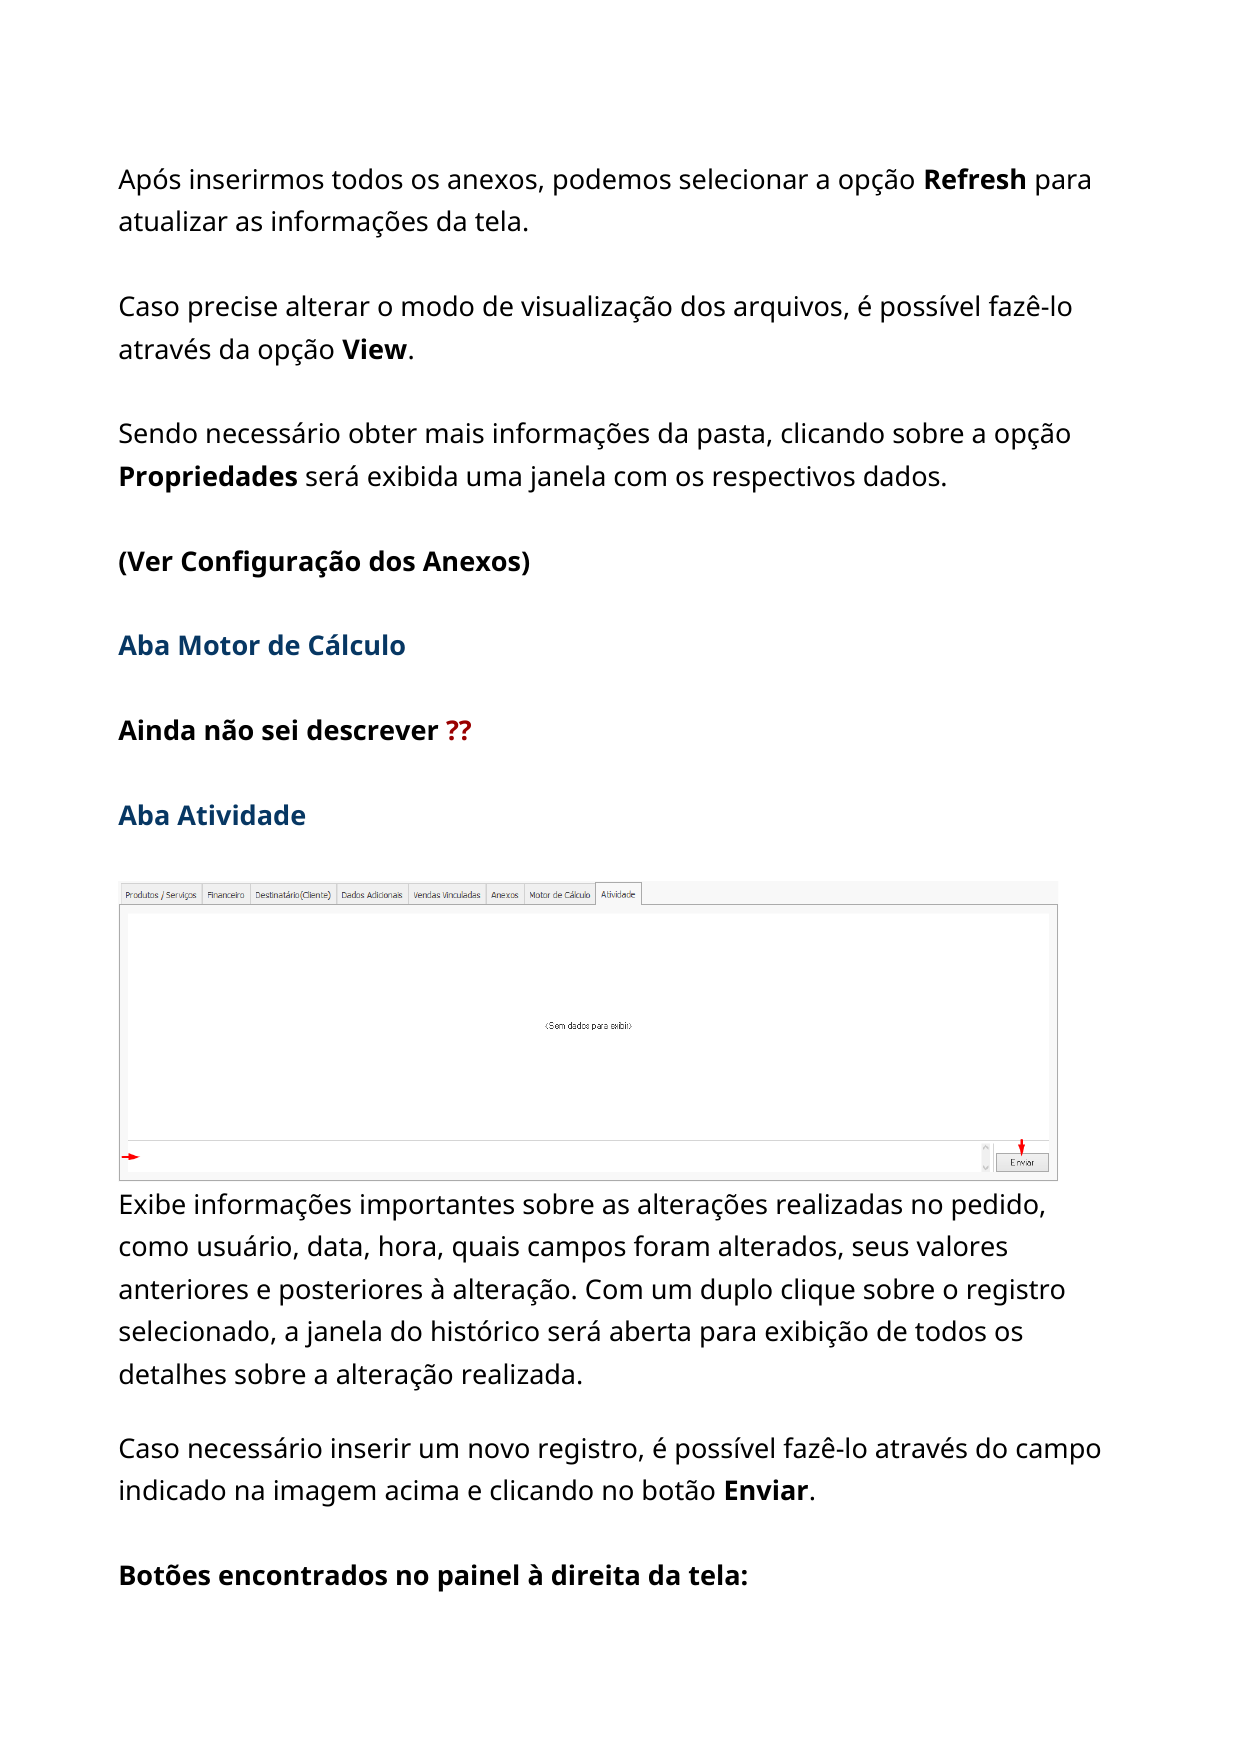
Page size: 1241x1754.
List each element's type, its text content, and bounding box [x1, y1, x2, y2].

text Sendo necessário obter mais informações da pasta, clicando sobre a opção Propriedades será exibida uma janela com os respectivos dados. [118, 415, 1122, 494]
text Exibe informações importantes sobre as alterações realizadas no pedido, como usuário, data, hora, quais campos foram alterados, seus valores anteriores e posteriores à alteração. Com um duplo clique sobre o registro selecionado, a janela do histórico será aberta para exibição de todos os detalhes sobre a alteração realizada. [118, 1186, 1122, 1425]
text Caso necessário inserir um novo registro, é possível fazê-lo através do campo indicado na imagem acima e clicando no botão Enviar. [118, 1429, 1122, 1508]
text Caso precise alterar o modo de visualização dos arquivos, é possível fazê-lo através da opção View. [118, 288, 1122, 367]
text (Ver Configuração dos Anexos) [118, 542, 1122, 579]
picture [118, 881, 1059, 1182]
text Ainda não sei descrever ?? [118, 712, 1122, 748]
text Aba Motor de Cálculo [118, 627, 1122, 664]
text Aba Atividade [118, 796, 1122, 833]
text Botões encontrados no painel à direita da tela: [118, 1556, 1122, 1593]
text Após inserirmos todos os anexos, podemos selecionar a opção Refresh para atualizar as informações da tela. [118, 161, 1122, 240]
